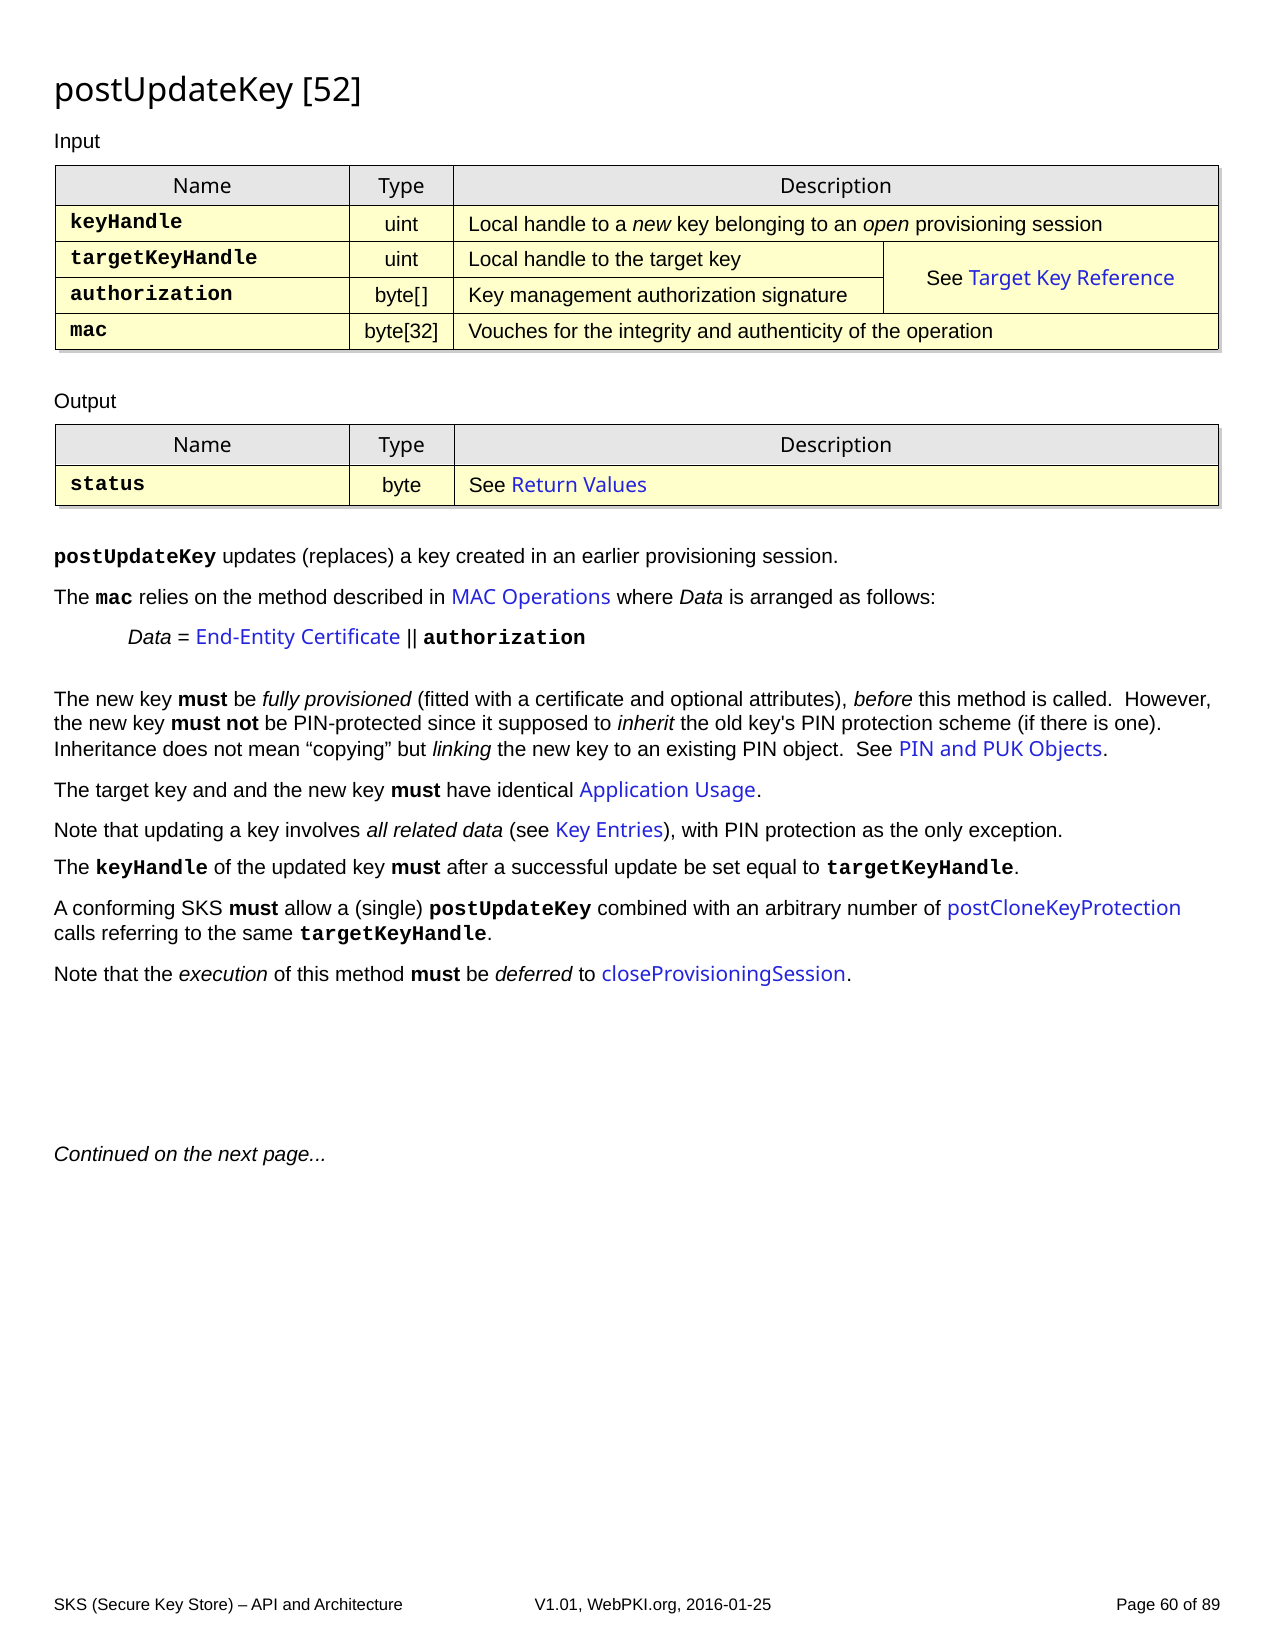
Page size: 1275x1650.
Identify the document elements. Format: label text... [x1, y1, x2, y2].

table_header Name [56, 166, 349, 205]
text Continued on the next page... [54, 1142, 1221, 1166]
text Input [54, 129, 1221, 153]
text A conforming SKS must allow a (single) postUpdateKey combined with an arbitrary number of postCloneKeyProtection calls referring to the same targetKeyHandle. [54, 893, 1221, 947]
table_cell byte⁮[ ] [350, 278, 453, 313]
text Data = End-Entity Certificate || authorization [54, 622, 1221, 651]
table_cell See Target Key Reference [884, 242, 1218, 277]
text The target key and and the new key must have identical Application Usage. [54, 775, 1221, 803]
table_cell uint [350, 206, 453, 241]
text Output [54, 388, 1221, 412]
table_cell targetKeyHandle [56, 242, 349, 277]
table_cell Key management authorization signature [454, 278, 883, 313]
subtitle postUpdateKey [52] [54, 66, 1221, 111]
table_cell See Return Values [455, 466, 1218, 505]
table_cell Vouches for the integrity and authenticity of the operation [454, 314, 1218, 349]
table_cell authorization [56, 278, 349, 313]
table_cell uint [350, 242, 453, 277]
table_cell keyHandle [56, 206, 349, 241]
table_cell status [56, 466, 349, 505]
table_cell byte [350, 466, 454, 505]
table_header Type [350, 166, 453, 205]
text Note that the execution of this method must be deferred to closeProvisioningSession. [54, 959, 1221, 987]
text The new key must be fully provisioned (fitted with a certificate and optional attributes), before this method is called. However, the new key must not be PIN‑protected since it supposed to inherit the old key's PIN protection scheme (if there is one). Inheritance does not mean “copying” but linking the new key to an existing PIN object. See PIN and PUK Objects. [54, 663, 1221, 763]
table_cell mac [56, 314, 349, 349]
table_cell Local handle to a new key belonging to an open provisioning session [454, 206, 1218, 241]
table_cell byte⁮[32] [350, 314, 453, 349]
table_header Type [350, 425, 454, 464]
text Note that updating a key involves all related data (see Key Entries), with PIN protection as the only exception. [54, 815, 1221, 843]
table_header Description [455, 425, 1218, 464]
text The keyHandle of the updated key must after a successful update be set equal to targetKeyHandle. [54, 855, 1221, 881]
table_header Name [56, 425, 349, 464]
table_header Description [454, 166, 1218, 205]
text The mac relies on the method described in MAC Operations where Data is arranged as follows: [54, 582, 1221, 611]
table_cell Local handle to the target key [454, 242, 883, 277]
text postUpdateKey updates (replaces) a key created in an earlier provisioning session. [54, 544, 1221, 570]
